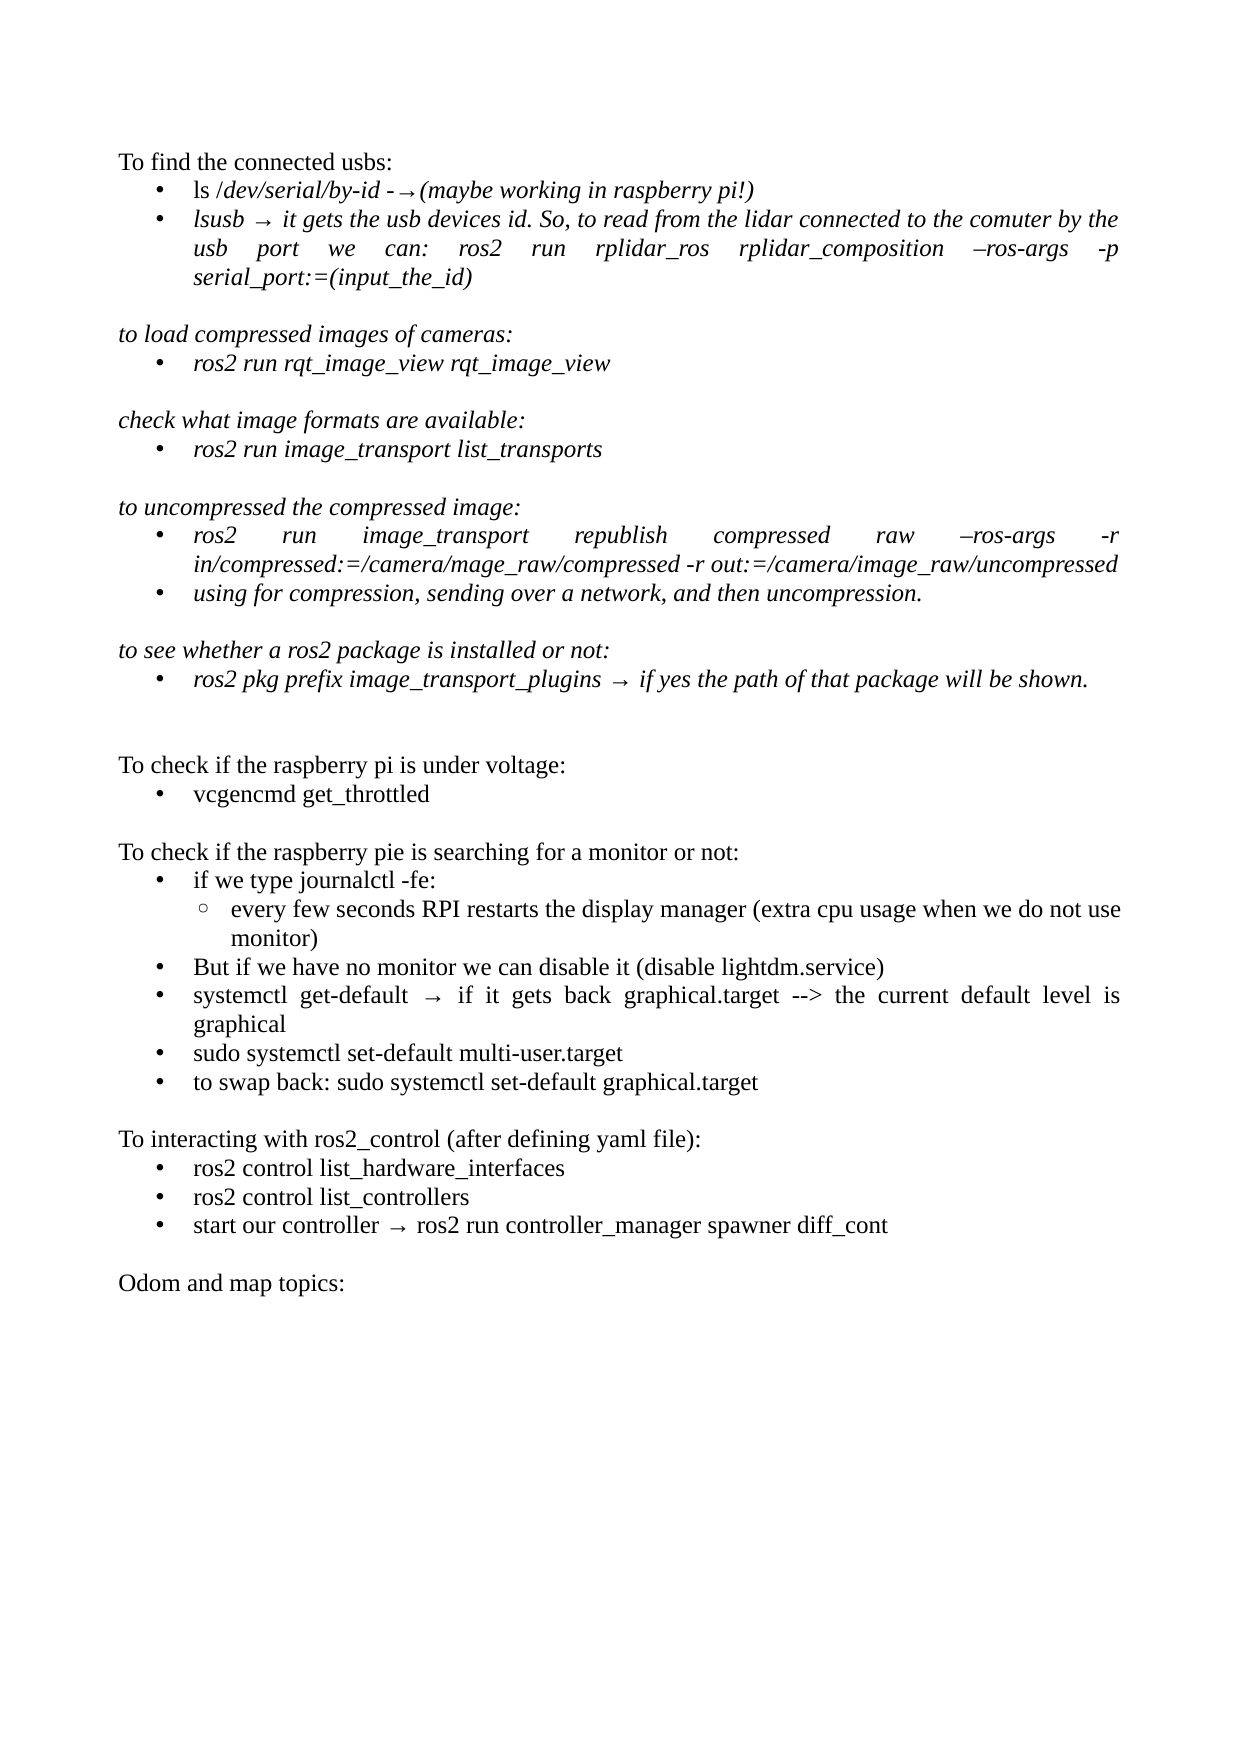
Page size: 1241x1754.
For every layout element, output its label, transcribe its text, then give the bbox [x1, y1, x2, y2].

list ros2 run image_transport list_transports [156, 434, 1122, 463]
list But if we have no monitor we can disable it (disable lightdm.service) [156, 952, 1122, 981]
text To find the connected usbs: [118, 147, 1122, 176]
text Odom and map topics: [118, 1268, 1122, 1297]
list lsusb → it gets the usb devices id. So, to read from the lidar connected to the comuter by the usb port we can: ros2 run rplidar_ros rplidar_composition –ros-args -p serial_port:=(input_the_id) [156, 204, 1122, 291]
list sudo systemctl set-default multi-user.target [156, 1038, 1122, 1067]
text to load compressed images of cameras: [118, 319, 1122, 348]
list ros2 run image_transport republish compressed raw –ros-args -r in/compressed:=/camera/mage_raw/compressed -r out:=/camera/image_raw/uncompressed [156, 521, 1122, 578]
text check what image formats are available: [118, 406, 1122, 434]
list start our controller → ros2 run controller_manager spawner diff_cont [156, 1211, 1122, 1239]
text to uncompressed the compressed image: [118, 492, 1122, 521]
list to swap back: sudo systemctl set-default graphical.target [156, 1067, 1122, 1096]
list ros2 control list_controllers [156, 1182, 1122, 1211]
list using for compression, sending over a network, and then uncompression. [156, 578, 1122, 607]
text to see whether a ros2 package is installed or not: [118, 636, 1122, 664]
text To check if the raspberry pie is searching for a monitor or not: [118, 837, 1122, 866]
list every few seconds RPI restarts the display manager (extra cpu usage when we do not use monitor) [193, 894, 1122, 952]
text To interacting with ros2_control (after defining yaml file): [118, 1124, 1122, 1153]
list vcgencmd get_throttled [156, 779, 1122, 808]
list ls /dev/serial/by-id -→(maybe working in raspberry pi!) [156, 176, 1122, 204]
list systemctl get-default → if it gets back graphical.target --> the current default level is graphical [156, 981, 1122, 1038]
list if we type journalctl -fe: [156, 866, 1122, 894]
list ros2 control list_hardware_interfaces [156, 1153, 1122, 1182]
list ros2 run rqt_image_view rqt_image_view [156, 348, 1122, 377]
list ros2 pkg prefix image_transport_plugins → if yes the path of that package will be shown. [156, 664, 1122, 693]
text To check if the raspberry pi is under voltage: [118, 751, 1122, 779]
